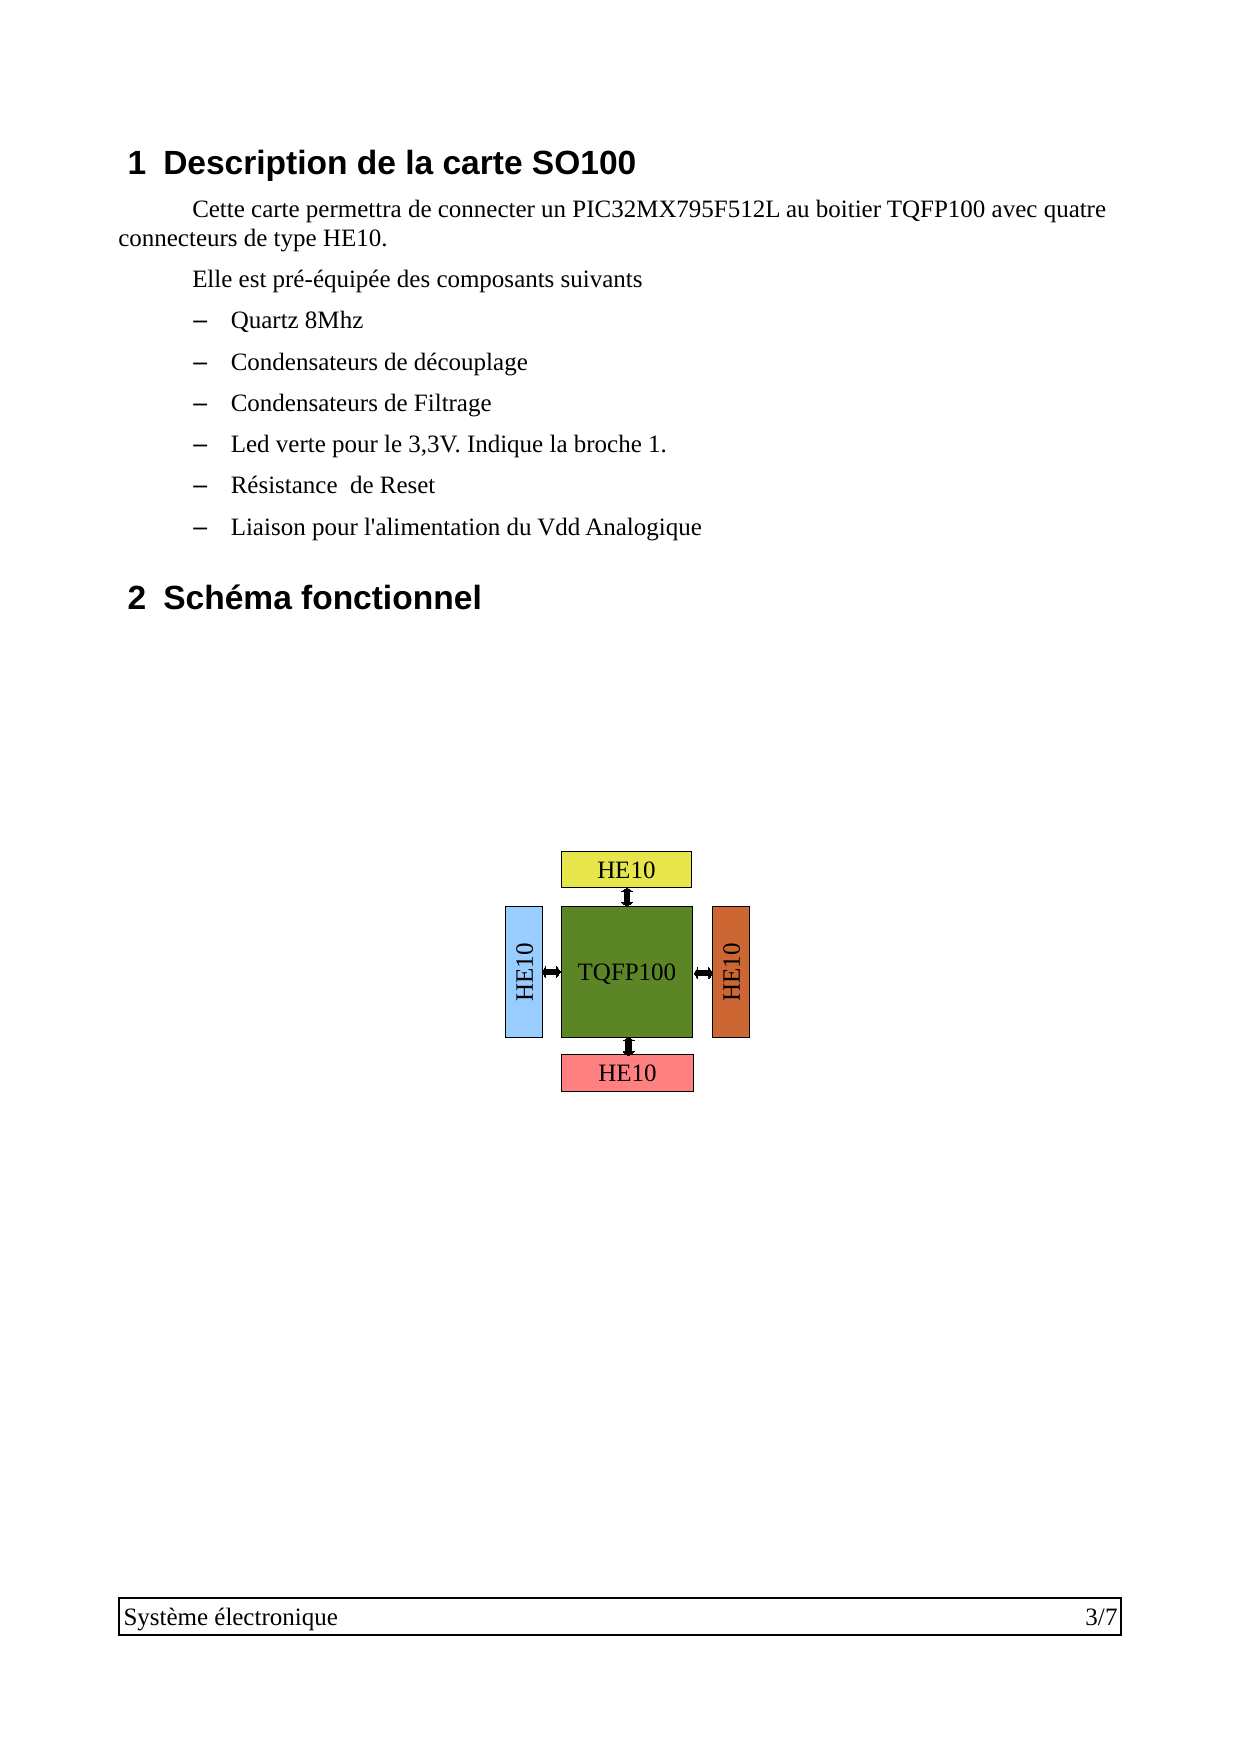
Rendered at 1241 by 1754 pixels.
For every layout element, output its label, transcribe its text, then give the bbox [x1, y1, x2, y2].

list Condensateurs de Filtrage [193, 388, 1122, 417]
list Liaison pour l'alimentation du Vdd Analogique [193, 512, 1122, 541]
list Led verte pour le 3,3V. Indique la broche 1. [193, 429, 1122, 458]
text Cette carte permettra de connecter un PIC32MX795F512L au boitier TQFP100 avec quatre connecteurs de type HE10. [118, 194, 1122, 252]
subtitle Schéma fonctionnel [118, 578, 1122, 617]
list Quartz 8Mhz [193, 306, 1122, 334]
list Résistance de Reset [193, 471, 1122, 499]
subtitle Description de la carte SO100 [118, 143, 1122, 182]
list Condensateurs de découplage [193, 347, 1122, 376]
text Elle est pré-équipée des composants suivants [118, 264, 1122, 293]
